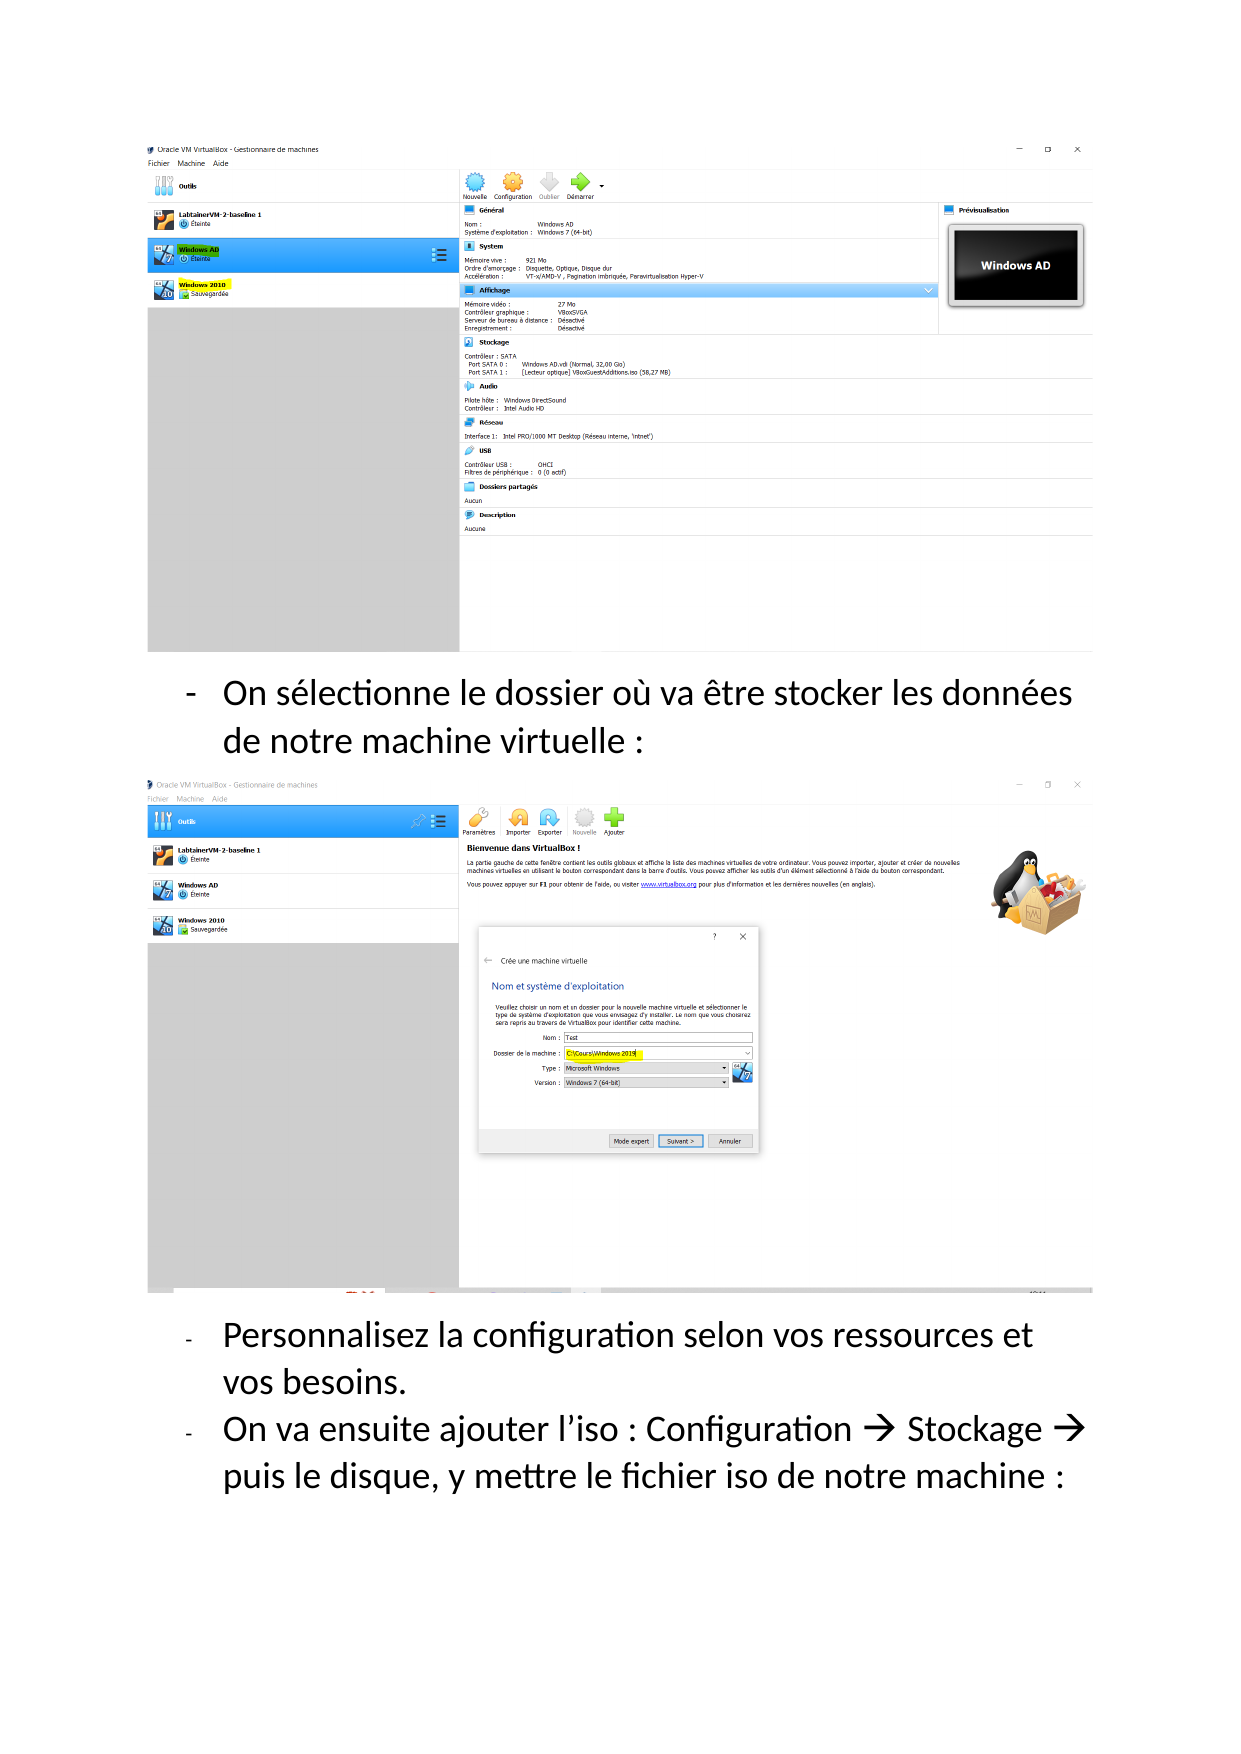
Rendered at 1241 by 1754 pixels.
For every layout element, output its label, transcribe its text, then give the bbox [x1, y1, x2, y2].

list On sélectionne le dossier où va être stocker les données de notre machine virtuelle : [185, 669, 1093, 762]
list Personnalisez la configuration selon vos ressources et vos besoins. [185, 1311, 1093, 1404]
list On va ensuite ajouter l’iso : Configuration  Stockage  puis le disque, y mettre le fichier iso de notre machine : [185, 1405, 1093, 1498]
